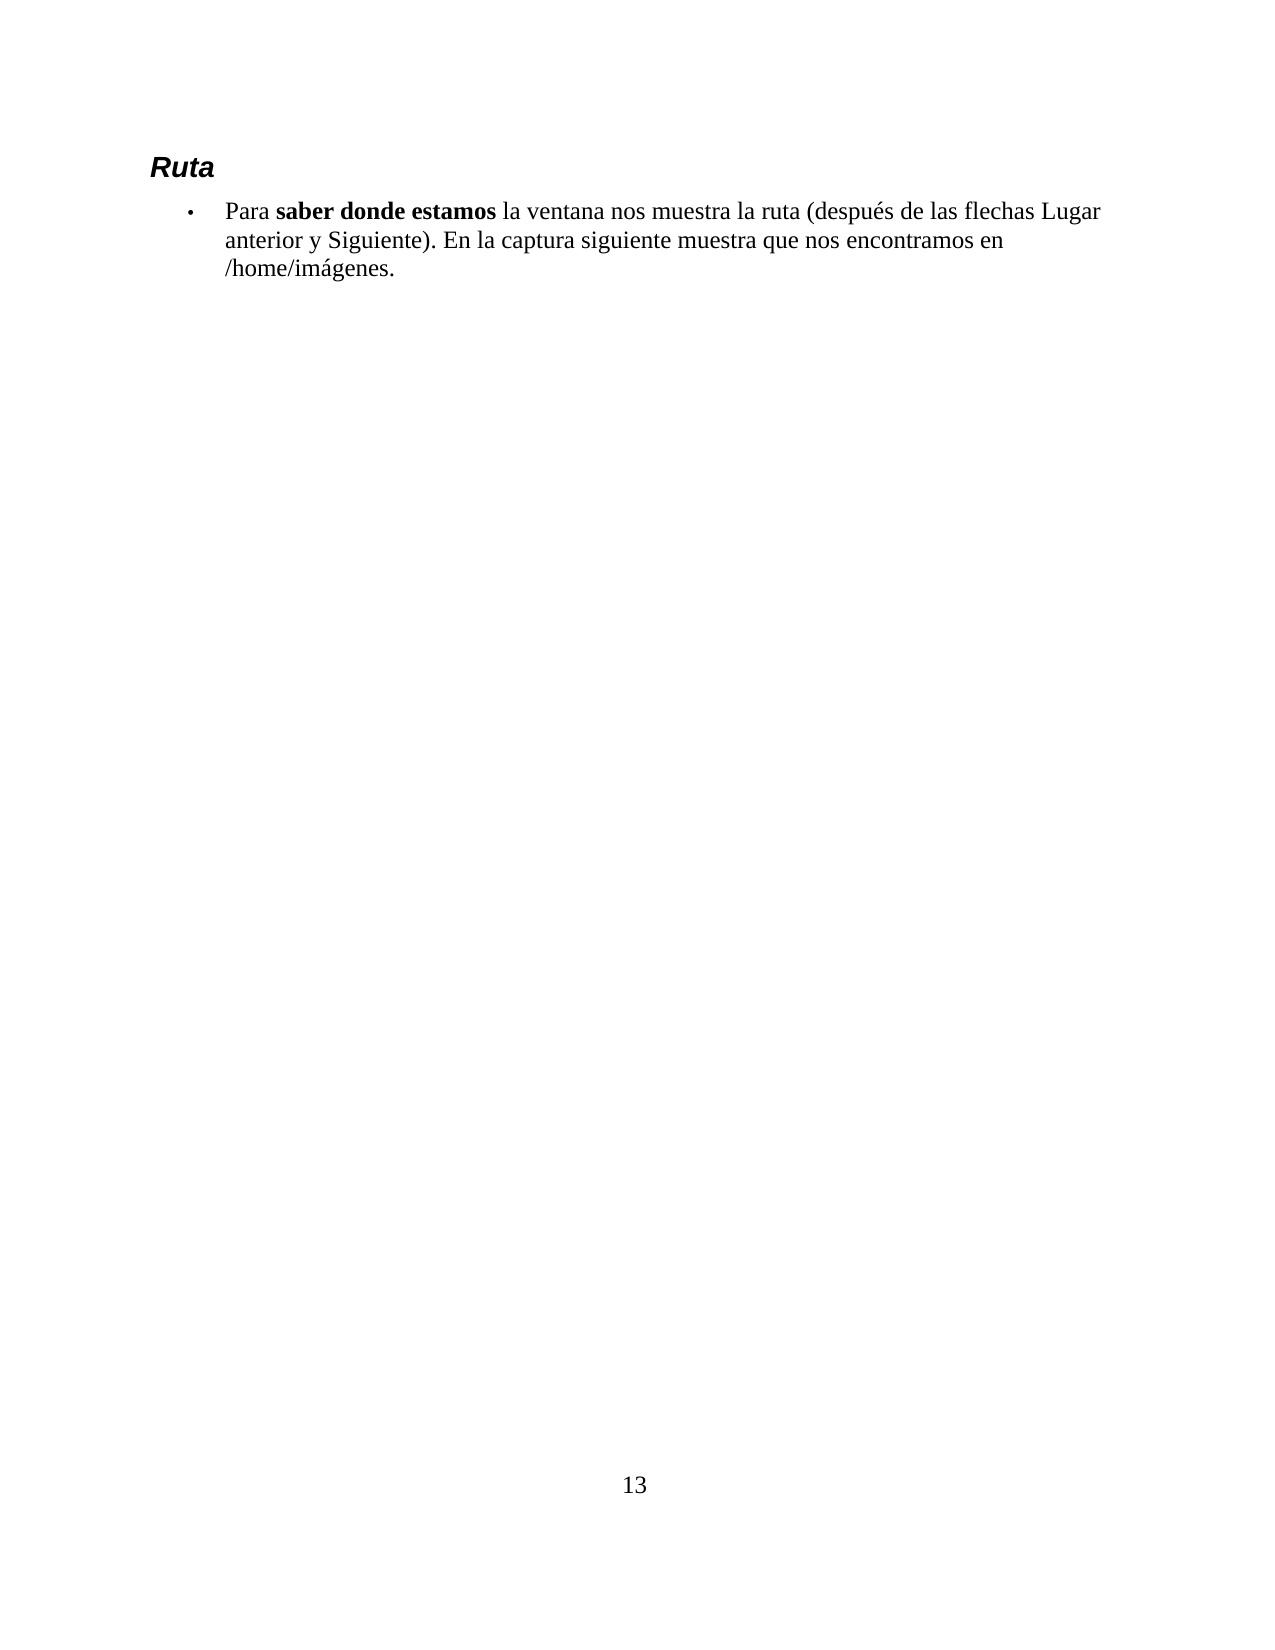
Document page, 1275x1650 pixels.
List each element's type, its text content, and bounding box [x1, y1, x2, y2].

subtitle Ruta [150, 150, 1125, 183]
list Para saber donde estamos la ventana nos muestra la ruta (después de las flechas Lugar anterior y Siguiente). En la captura siguiente muestra que nos encontramos en /home/imágenes. [187, 196, 1125, 282]
